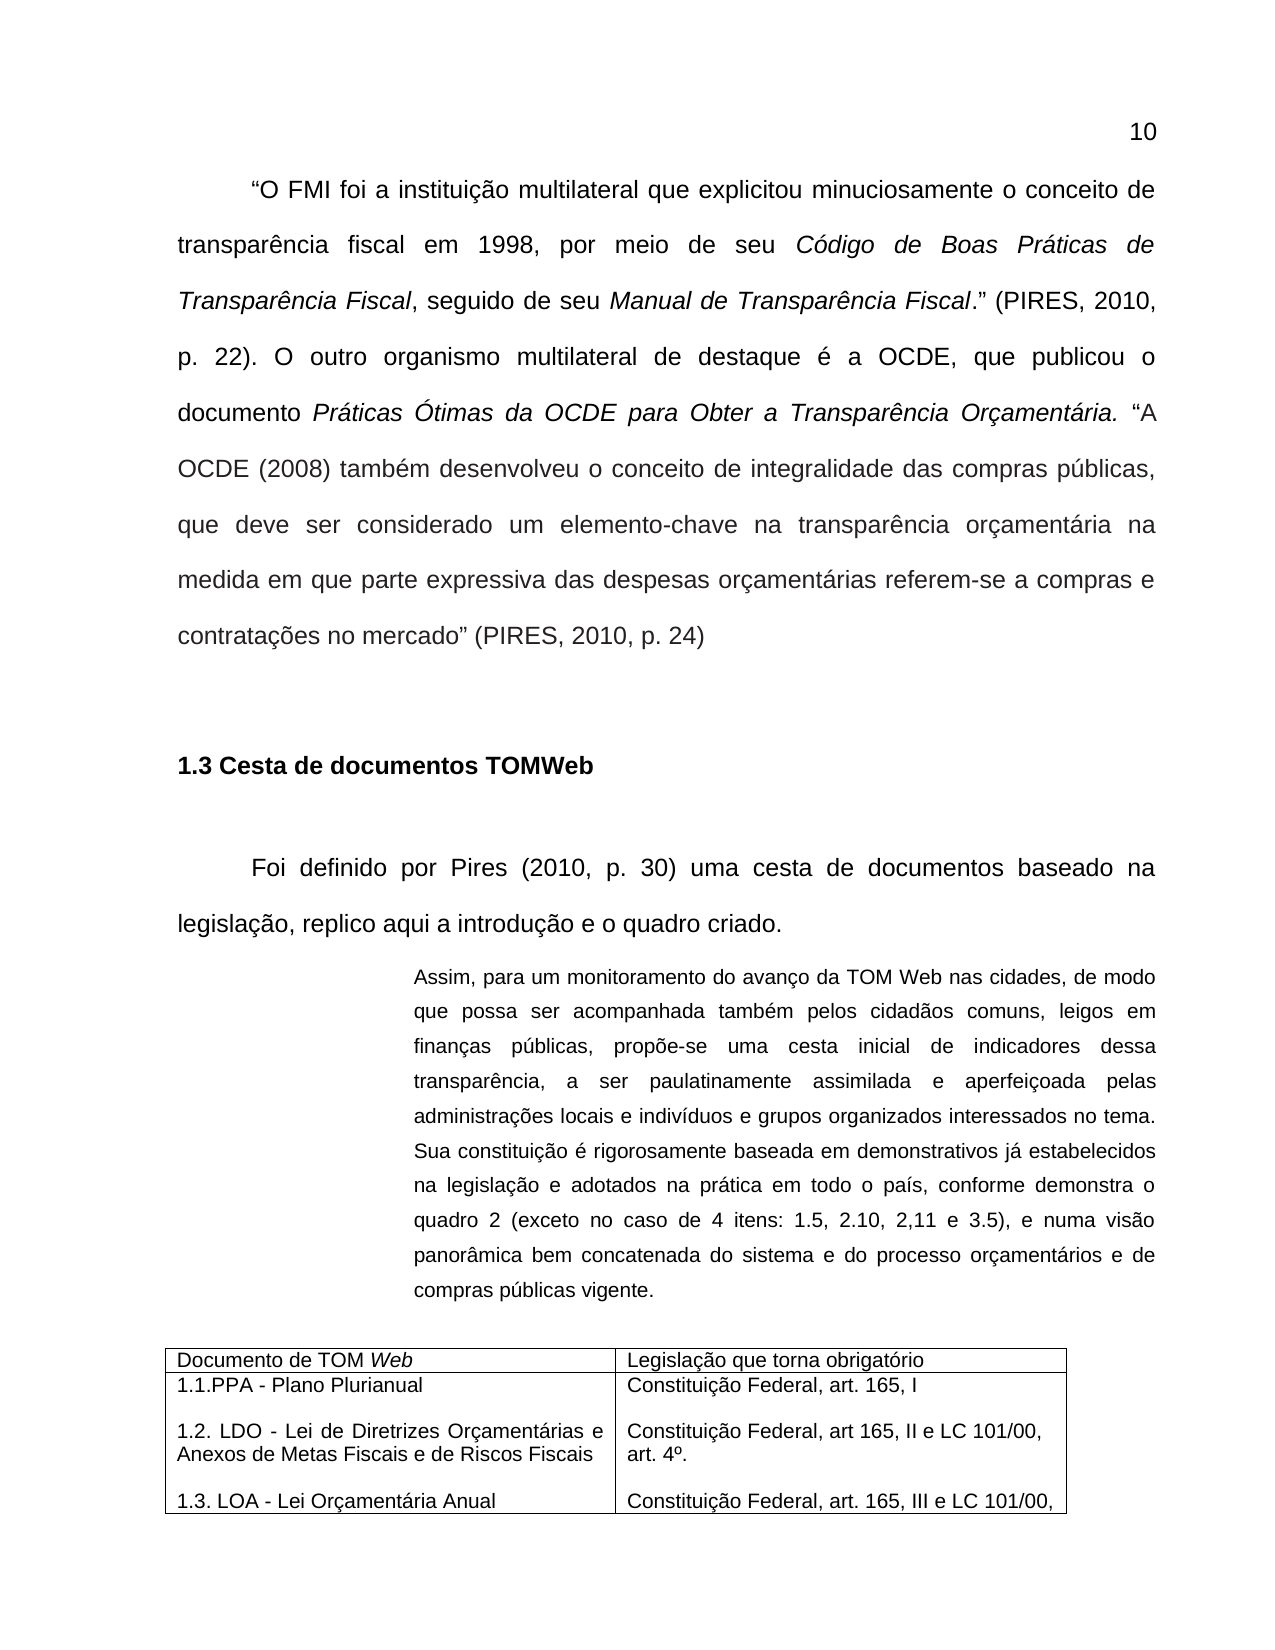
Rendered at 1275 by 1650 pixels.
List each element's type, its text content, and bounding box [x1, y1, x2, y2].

text “O FMI foi a instituição multilateral que explicitou minuciosamente o conceito de transparência fiscal em 1998, por meio de seu Código de Boas Práticas de Transparência Fiscal, seguido de seu Manual de Transparência Fiscal.” (PIRES, 2010, p. 22). O outro organismo multilateral de destaque é a OCDE, que publicou o documento Práticas Ótimas da OCDE para Obter a Transparência Orçamentária. “A OCDE (2008) também desenvolveu o conceito de integralidade das compras públicas, que deve ser considerado um elemento-chave na transparência orçamentária na medida em que parte expressiva das despesas orçamentárias referem-se a compras e contratações no mercado” (PIRES, 2010, p. 24) [177, 176, 1157, 650]
table_header Documento de TOM Web [166, 1349, 615, 1372]
table_cell Constituição Federal, art. 165, I Constituição Federal, art 165, II e LC 101/00, art. 4º. Constituição Federal, art. 165, III e LC 101/00, [616, 1373, 1066, 1513]
subtitle 1.3 Cesta de documentos TOMWeb [177, 752, 1157, 780]
table_header Legislação que torna obrigatório [616, 1349, 1066, 1372]
table_cell 1.1.PPA - Plano Plurianual 1.2. LDO - Lei de Diretrizes Orçamentárias e Anexos de Metas Fiscais e de Riscos Fiscais 1.3. LOA - Lei Orçamentária Anual [166, 1373, 615, 1513]
text Assim, para um monitoramento do avanço da TOM Web nas cidades, de modo que possa ser acompanhada também pelos cidadãos comuns, leigos em finanças públicas, propõe-se uma cesta inicial de indicadores dessa transparência, a ser paulatinamente assimilada e aperfeiçoada pelas administrações locais e indivíduos e grupos organizados interessados no tema. Sua constituição é rigorosamente baseada em demonstrativos já estabelecidos na legislação e adotados na prática em todo o país, conforme demonstra o quadro 2 (exceto no caso de 4 itens: 1.5, 2.10, 2,11 e 3.5), e numa visão panorâmica bem concatenada do sistema e do processo orçamentários e de compras públicas vigente. [413, 965, 1157, 1302]
text Foi definido por Pires (2010, p. 30) uma cesta de documentos baseado na legislação, replico aqui a introdução e o quadro criado. [177, 854, 1157, 937]
